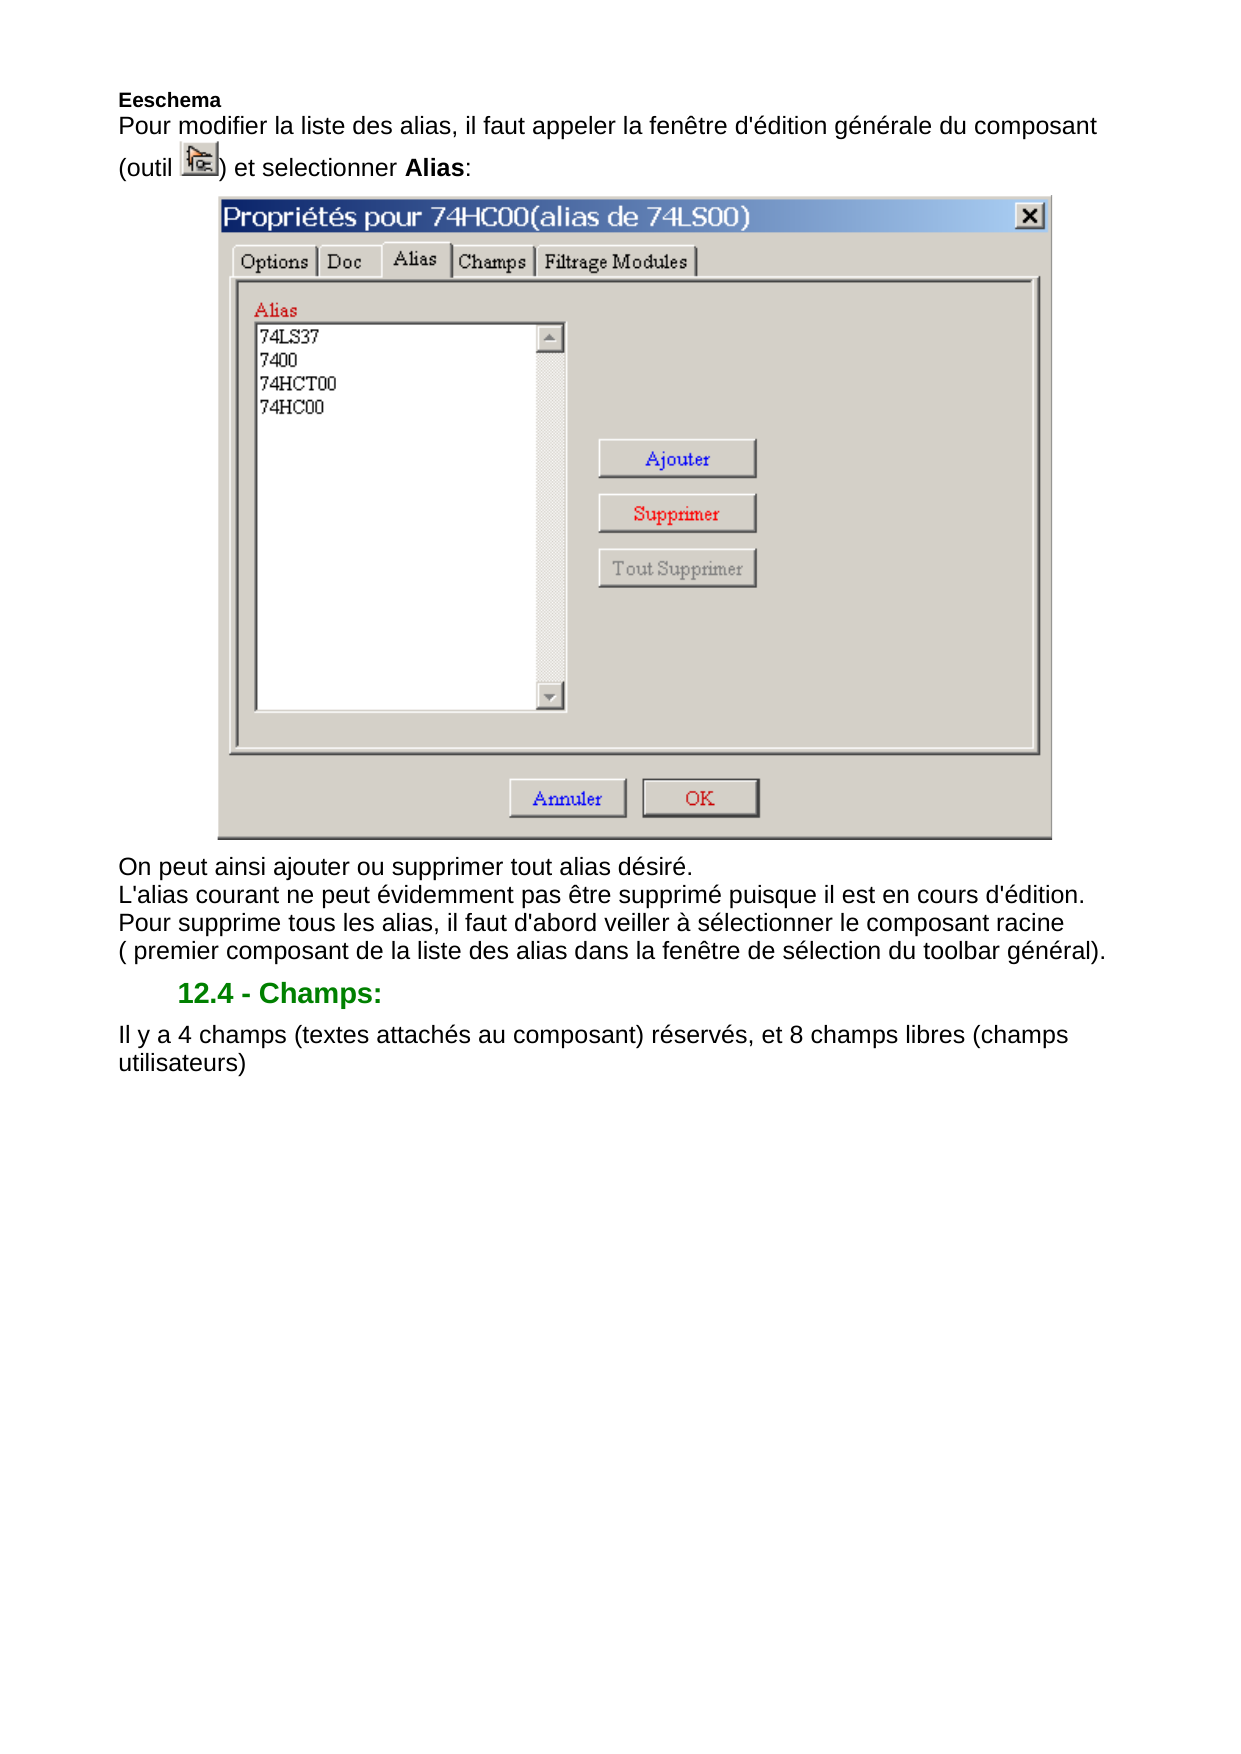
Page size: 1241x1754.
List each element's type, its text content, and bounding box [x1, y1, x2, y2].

subtitle Champs: [177, 977, 1152, 1009]
text On peut ainsi ajouter ou supprimer tout alias désiré. [118, 853, 1152, 881]
picture [179, 140, 219, 176]
text Il y a 4 champs (textes attachés au composant) réservés, et 8 champs libres (champs utilisateurs) [118, 1021, 1152, 1077]
text Pour modifier la liste des alias, il faut appeler la fenêtre d'édition générale du composant (outil ) et selectionner Alias: [118, 112, 1152, 182]
picture [217, 195, 1053, 840]
text Pour supprime tous les alias, il faut d'abord veiller à sélectionner le composant racine ( premier composant de la liste des alias dans la fenêtre de sélection du toolbar général). [118, 909, 1152, 965]
text L'alias courant ne peut évidemment pas être supprimé puisque il est en cours d'édition. [118, 881, 1152, 909]
